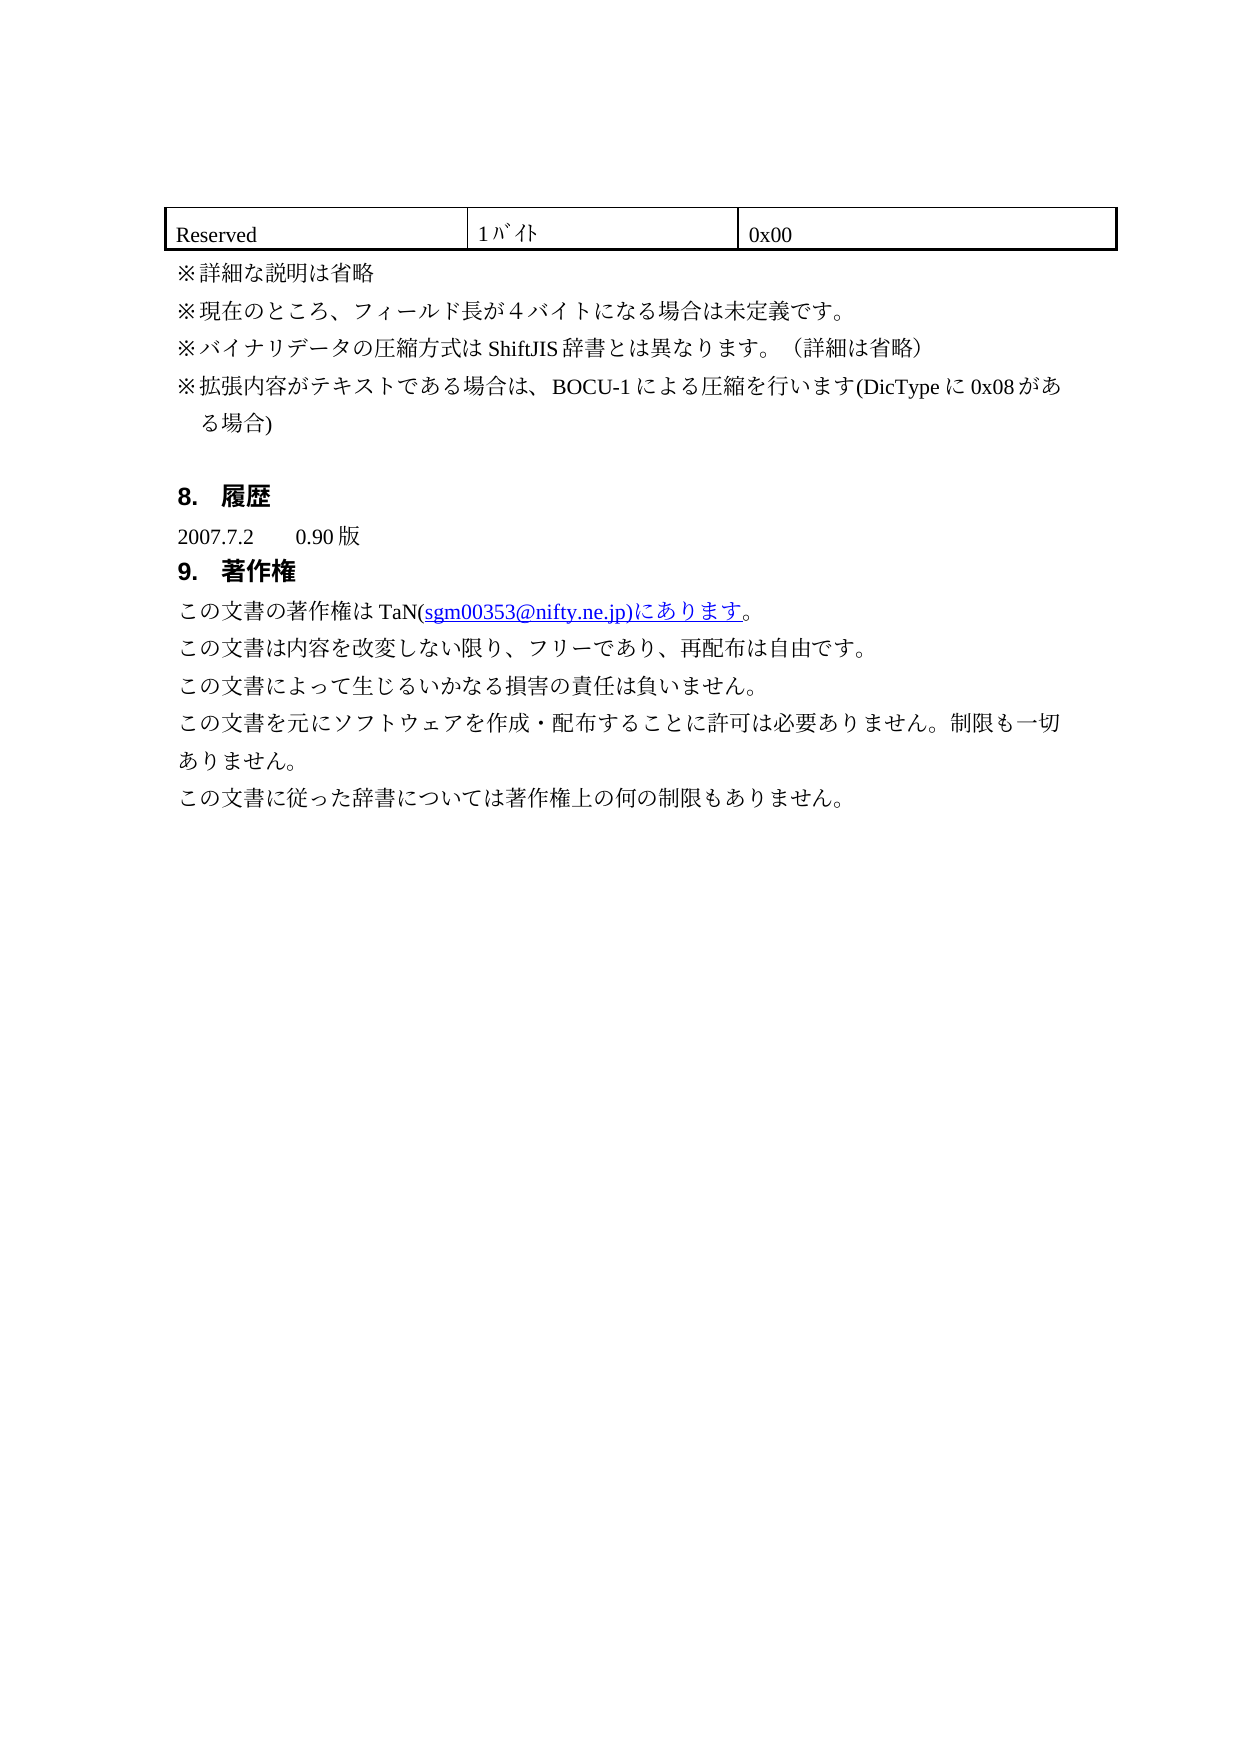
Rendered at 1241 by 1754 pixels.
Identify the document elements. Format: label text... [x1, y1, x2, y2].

list 詳細な説明は省略 [177, 251, 1063, 288]
text この文書の著作権はTaN(sgm00353@nifty.ne.jp)にあります。 [177, 588, 1063, 626]
list バイナリデータの圧縮方式はShiftJIS辞書とは異なります。（詳細は省略） [177, 326, 1063, 363]
table_cell 0x00 [739, 208, 1115, 247]
table_cell Reserved [167, 208, 467, 247]
text この文書によって生じるいかなる損害の責任は負いません。 [177, 663, 1063, 701]
list 拡張内容がテキストである場合は、BOCU-1による圧縮を行います(DicTypeに0x08がある場合) [177, 363, 1063, 438]
text この文書に従った辞書については著作権上の何の制限もありません。 [177, 776, 1063, 813]
text この文書を元にソフトウェアを作成・配布することに許可は必要ありません。制限も一切ありません。 [177, 701, 1063, 776]
text この文書は内容を改変しない限り、フリーであり、再配布は自由です。 [177, 626, 1063, 663]
table_cell 1ﾊﾞｲﾄ [468, 208, 737, 247]
subtitle 履歴 [177, 476, 1063, 513]
text 2007.7.2 0.90版 [177, 513, 1063, 551]
subtitle 著作権 [177, 551, 1063, 588]
list 現在のところ、フィールド長が４バイトになる場合は未定義です。 [177, 288, 1063, 326]
